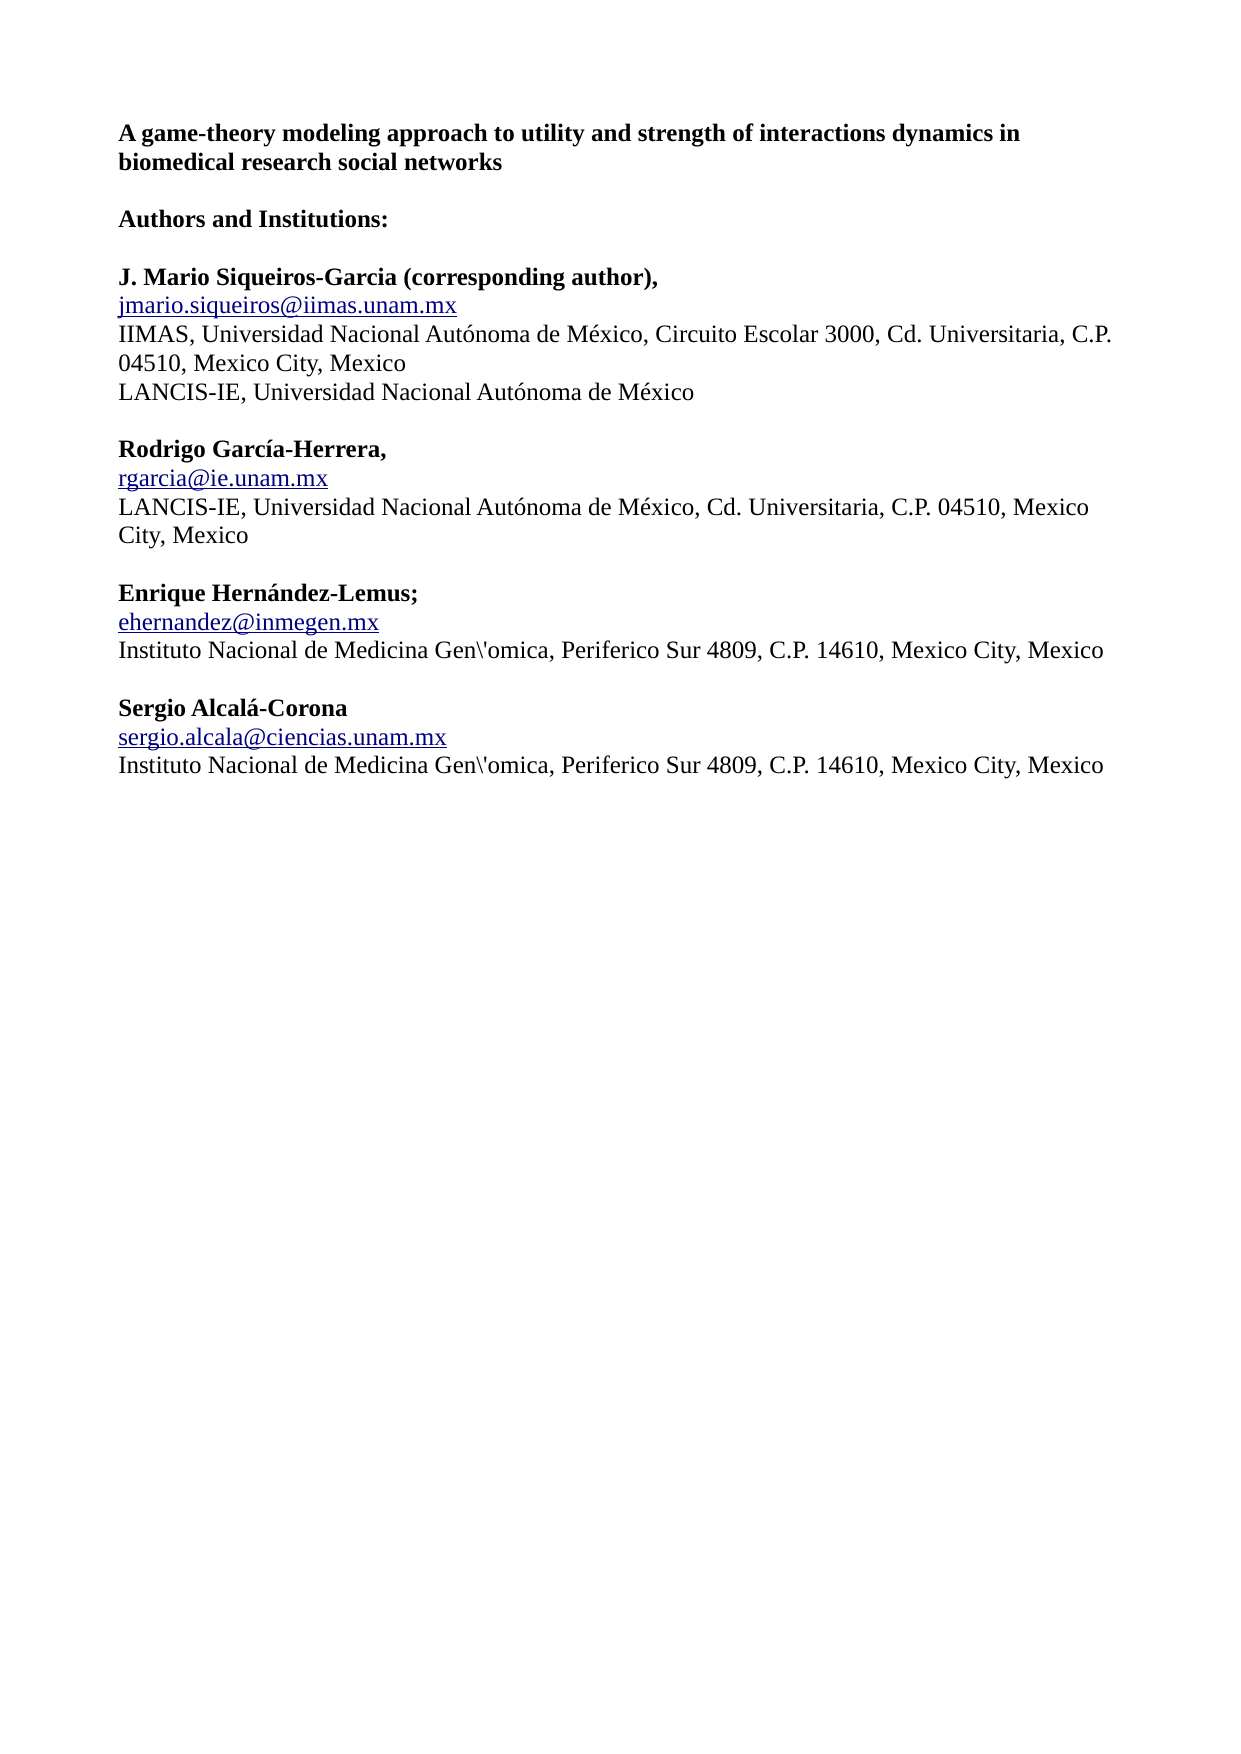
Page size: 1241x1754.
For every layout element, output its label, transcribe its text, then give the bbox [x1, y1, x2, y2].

text Rodrigo García-Herrera, [118, 434, 1122, 463]
text Authors and Institutions: [118, 204, 1122, 233]
text Sergio Alcalá-Corona [118, 693, 1122, 722]
text jmario.siqueiros@iimas.unam.mx [118, 291, 1122, 319]
text A game-theory modeling approach to utility and strength of interactions dynamics in biomedical research social networks [118, 118, 1122, 176]
text Instituto Nacional de Medicina Gen\'omica, Periferico Sur 4809, C.P. 14610, Mexico City, Mexico [118, 636, 1122, 664]
text IIMAS, Universidad Nacional Autónoma de México, Circuito Escolar 3000, Cd. Universitaria, C.P. 04510, Mexico City, Mexico [118, 319, 1122, 377]
text rgarcia@ie.unam.mx [118, 463, 1122, 492]
text LANCIS-IE, Universidad Nacional Autónoma de México [118, 377, 1122, 406]
text ehernandez@inmegen.mx [118, 607, 1122, 636]
text Enrique Hernández-Lemus; [118, 578, 1122, 607]
text sergio.alcala@ciencias.unam.mx [118, 722, 1122, 751]
text Instituto Nacional de Medicina Gen\'omica, Periferico Sur 4809, C.P. 14610, Mexico City, Mexico [118, 751, 1122, 779]
text LANCIS-IE, Universidad Nacional Autónoma de México, Cd. Universitaria, C.P. 04510, Mexico City, Mexico [118, 492, 1122, 549]
text J. Mario Siqueiros-Garcia (corresponding author), [118, 262, 1122, 291]
